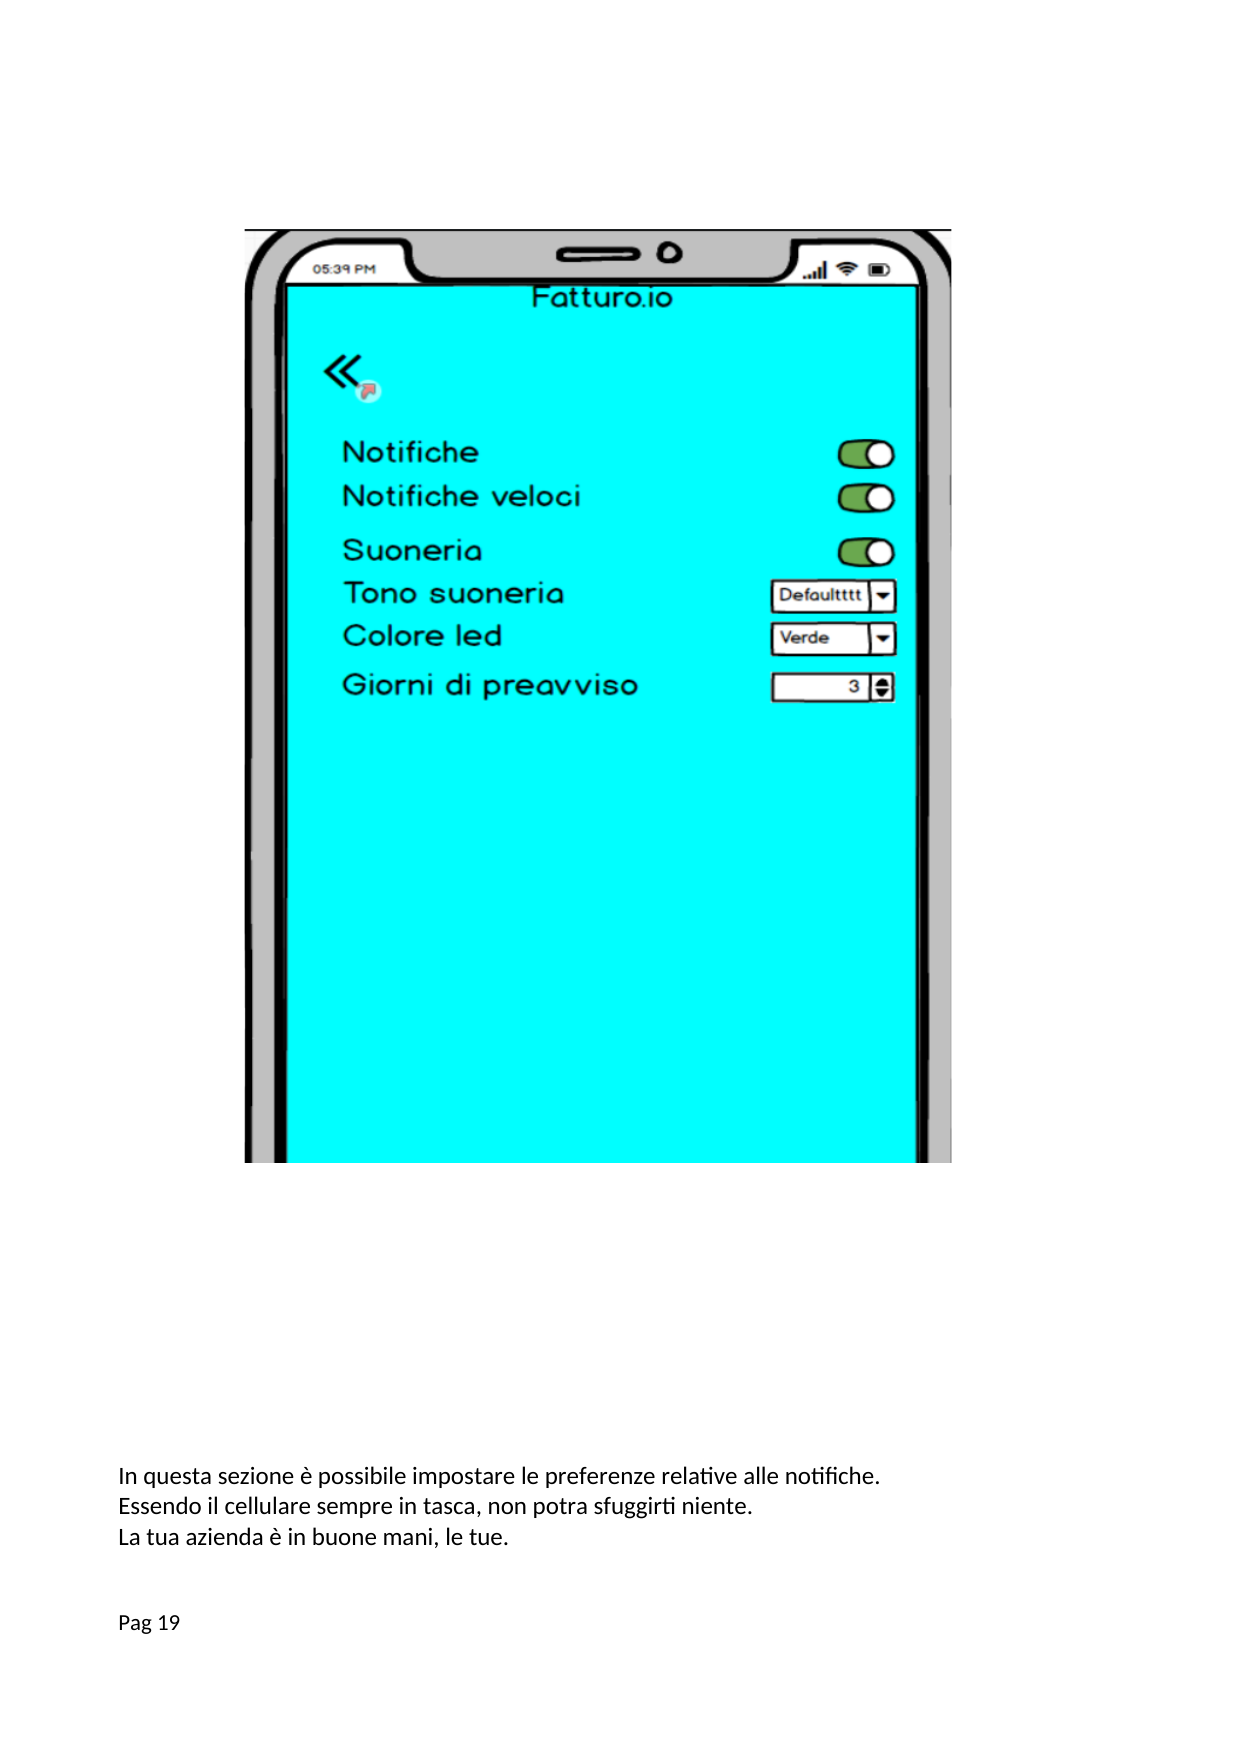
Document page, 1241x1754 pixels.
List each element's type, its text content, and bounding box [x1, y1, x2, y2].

text In questa sezione è possibile impostare le preferenze relative alle notifiche. [118, 1460, 1122, 1491]
picture [244, 229, 952, 1163]
text La tua azienda è in buone mani, le tue. [118, 1521, 1122, 1552]
text Essendo il cellulare sempre in tasca, non potra sfuggirti niente. [118, 1491, 1122, 1521]
